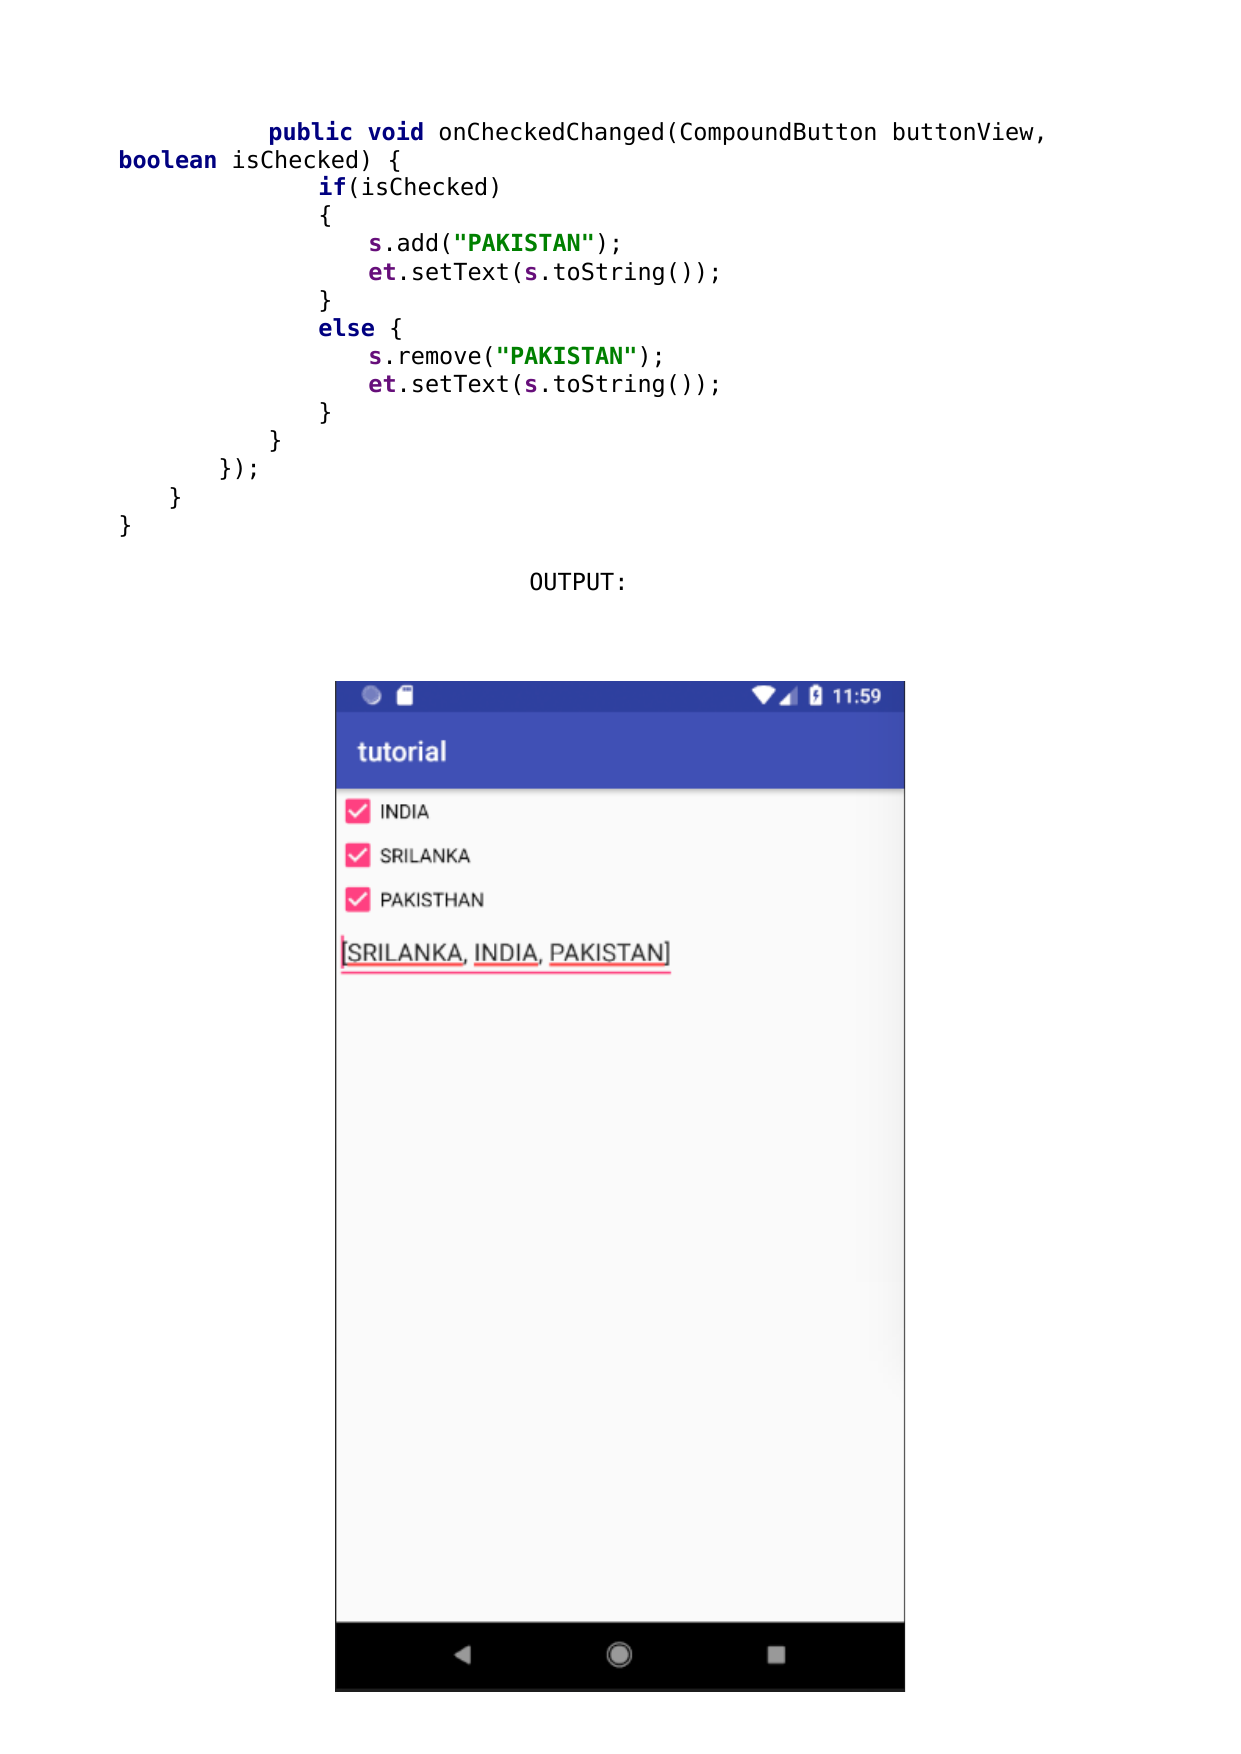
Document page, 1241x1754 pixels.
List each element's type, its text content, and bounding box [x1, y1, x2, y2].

text } [118, 399, 1122, 427]
text } [118, 286, 1122, 314]
text { [118, 202, 1122, 230]
text }); [118, 455, 1122, 483]
text else { [118, 314, 1122, 342]
text s.add("PAKISTAN"); [118, 230, 1122, 258]
text if(isChecked) [118, 174, 1122, 202]
text } [118, 483, 1122, 511]
text public void onCheckedChanged(CompoundButton buttonView, boolean isChecked) { [118, 118, 1122, 174]
text OUTPUT: [118, 568, 1122, 595]
text } [118, 427, 1122, 455]
picture [335, 681, 906, 1692]
text s.remove("PAKISTAN"); [118, 342, 1122, 371]
text et.setText(s.toString()); [118, 258, 1122, 286]
text et.setText(s.toString()); [118, 371, 1122, 399]
text } [118, 511, 1122, 538]
